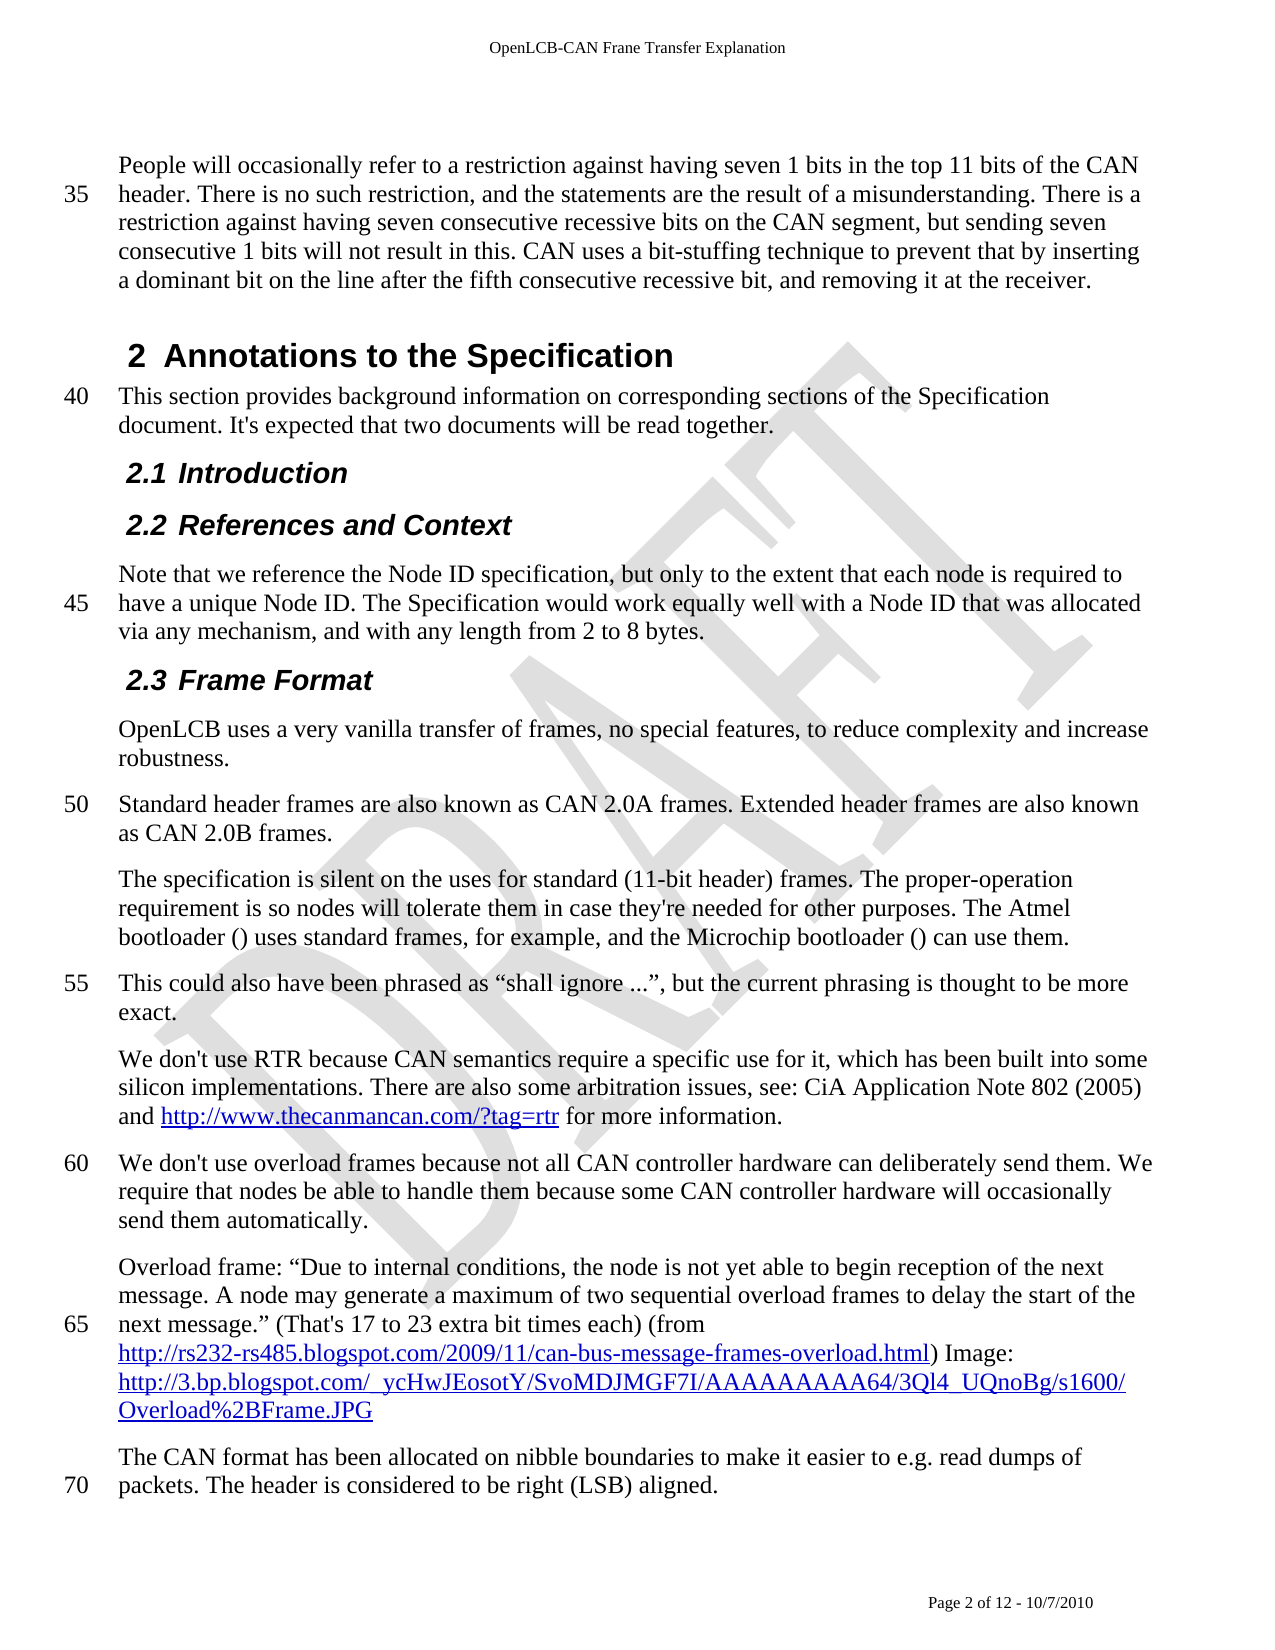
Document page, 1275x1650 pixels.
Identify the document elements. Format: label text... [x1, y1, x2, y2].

subtitle [1044, 663, 1157, 696]
text This could also have been phrased as “shall ignore ...”, but the current phrasing is thought to be more exact. [211, 977, 377, 1026]
subtitle Annotations to the Specification [118, 336, 1157, 375]
text We don't use RTR because CAN semantics require a specific use for it, which has been built into some silicon implementations. There are also some arbitration issues, see: CiA Application Note 802 (2005) and http://www.thecanmancan.com/?tag=rtr for more information. [118, 1044, 283, 1130]
text OpenLCB uses a very vanilla transfer of frames, no special features, to reduce complexity and increase robustness. [817, 714, 1157, 772]
text We don't use RTR because CAN semantics require a specific use for it, which has been built into some silicon implementations. There are also some arbitration issues, see: CiA Application Note 802 (2005) and http://www.thecanmancan.com/?tag=rtr for more information. [550, 1044, 1157, 1130]
text This could also have been phrased as “shall ignore ...”, but the current phrasing is thought to be more exact. [590, 968, 1157, 1026]
subtitle [745, 508, 902, 541]
text People will occasionally refer to a restriction against having seven 1 bits in the top 11 bits of the CAN header. There is no such restriction, and the statements are the result of a misunderstanding. There is a restriction against having seven consecutive recessive bits on the CAN segment, but sending seven consecutive 1 bits will not result in this. CAN uses a bit-stuffing technique to prevent that by inserting a dominant bit on the line after the fifth consecutive recessive bit, and removing it at the receiver. [118, 150, 1157, 294]
text This could also have been phrased as “shall ignore ...”, but the current phrasing is thought to be more exact. [502, 972, 633, 1026]
text Standard header frames are also known as CAN 2.0A frames. Extended header frames are also known as CAN 2.0B frames. [607, 789, 697, 847]
text The specification is silent on the uses for standard (11-bit header) frames. The proper-operation requirement is so nodes will tolerate them in case they're needed for other purposes. The Atmel bootloader () uses standard frames, for example, and the Microchip bootloader () can use them. [516, 864, 698, 951]
text OpenLCB uses a very vanilla transfer of frames, no special features, to reduce complexity and increase robustness. [555, 714, 647, 772]
text The specification is silent on the uses for standard (11-bit header) frames. The proper-operation requirement is so nodes will tolerate them in case they're needed for other purposes. The Atmel bootloader () uses standard frames, for example, and the Microchip bootloader () can use them. [118, 864, 414, 951]
text The specification is silent on the uses for standard (11-bit header) frames. The proper-operation requirement is so nodes will tolerate them in case they're needed for other purposes. The Atmel bootloader () uses standard frames, for example, and the Microchip bootloader () can use them. [370, 864, 515, 951]
text This could also have been phrased as “shall ignore ...”, but the current phrasing is thought to be more exact. [355, 968, 489, 1026]
subtitle Introduction [118, 456, 748, 490]
text Standard header frames are also known as CAN 2.0A frames. Extended header frames are also known as CAN 2.0B frames. [728, 789, 882, 847]
text We don't use RTR because CAN semantics require a specific use for it, which has been built into some silicon implementations. There are also some arbitration issues, see: CiA Application Note 802 (2005) and http://www.thecanmancan.com/?tag=rtr for more information. [240, 1044, 469, 1126]
subtitle [687, 509, 760, 541]
text We don't use RTR because CAN semantics require a specific use for it, which has been built into some silicon implementations. There are also some arbitration issues, see: CiA Application Note 802 (2005) and http://www.thecanmancan.com/?tag=rtr for more information. [444, 1044, 583, 1130]
text OpenLCB uses a very vanilla transfer of frames, no special features, to reduce complexity and increase robustness. [118, 714, 575, 772]
text This could also have been phrased as “shall ignore ...”, but the current phrasing is thought to be more exact. [118, 968, 220, 1026]
text We don't use overload frames because not all CAN controller hardware can deliberately send them. We require that nodes be able to handle them because some CAN controller hardware will occasionally send them automatically. [344, 1148, 494, 1234]
text Standard header frames are also known as CAN 2.0A frames. Extended header frames are also known as CAN 2.0B frames. [893, 789, 1157, 847]
text The CAN format has been allocated on nibble boundaries to make it easier to e.g. read dumps of packets. The header is considered to be right (LSB) aligned. [118, 1442, 1157, 1499]
text This section provides background information on corresponding sections of the Specification document. It's expected that two documents will be read together. [815, 381, 1157, 439]
subtitle [860, 456, 1157, 490]
subtitle [543, 663, 756, 696]
subtitle [766, 663, 790, 675]
text Overload frame: “Due to internal conditions, the node is not yet able to begin reception of the next message. A node may generate a maximum of two sequential overload frames to delay the start of the next message.” (That's 17 to 23 extra bit times each) (from http://rs232-rs485.blogspot.com/2009/11/can-bus-message-frames-overload.html) Image: http://3.bp.blogspot.com/_ycHwJEosotY/SvoMDJMGF7I/AAAAAAAAA64/3Ql4_UQnoBg/s1600/Overload%2BFrame.JPG [118, 1252, 1157, 1424]
text The specification is silent on the uses for standard (11-bit header) frames. The proper-operation requirement is so nodes will tolerate them in case they're needed for other purposes. The Atmel bootloader () uses standard frames, for example, and the Microchip bootloader () can use them. [673, 864, 1157, 951]
subtitle [798, 663, 1033, 696]
subtitle [757, 456, 851, 490]
text We don't use overload frames because not all CAN controller hardware can deliberately send them. We require that nodes be able to handle them because some CAN controller hardware will occasionally send them automatically. [506, 1148, 1157, 1234]
text Note that we reference the Node ID specification, but only to the extent that each node is required to have a unique Node ID. The Specification would work equally well with a Node ID that was allocated via any mechanism, and with any length from 2 to 8 bytes. [665, 559, 1006, 645]
text Standard header frames are also known as CAN 2.0A frames. Extended header frames are also known as CAN 2.0B frames. [118, 789, 627, 847]
text Note that we reference the Node ID specification, but only to the extent that each node is required to have a unique Node ID. The Specification would work equally well with a Node ID that was allocated via any mechanism, and with any length from 2 to 8 bytes. [963, 559, 1157, 645]
subtitle Frame Format [118, 663, 523, 696]
text Note that we reference the Node ID specification, but only to the extent that each node is required to have a unique Node ID. The Specification would work equally well with a Node ID that was allocated via any mechanism, and with any length from 2 to 8 bytes. [118, 559, 705, 645]
text OpenLCB uses a very vanilla transfer of frames, no special features, to reduce complexity and increase robustness. [618, 714, 832, 772]
subtitle References and Context [118, 508, 680, 541]
subtitle [912, 508, 1157, 541]
text This section provides background information on corresponding sections of the Specification document. It's expected that two documents will be read together. [118, 381, 807, 439]
text We don't use overload frames because not all CAN controller hardware can deliberately send them. We require that nodes be able to handle them because some CAN controller hardware will occasionally send them automatically. [118, 1148, 387, 1234]
